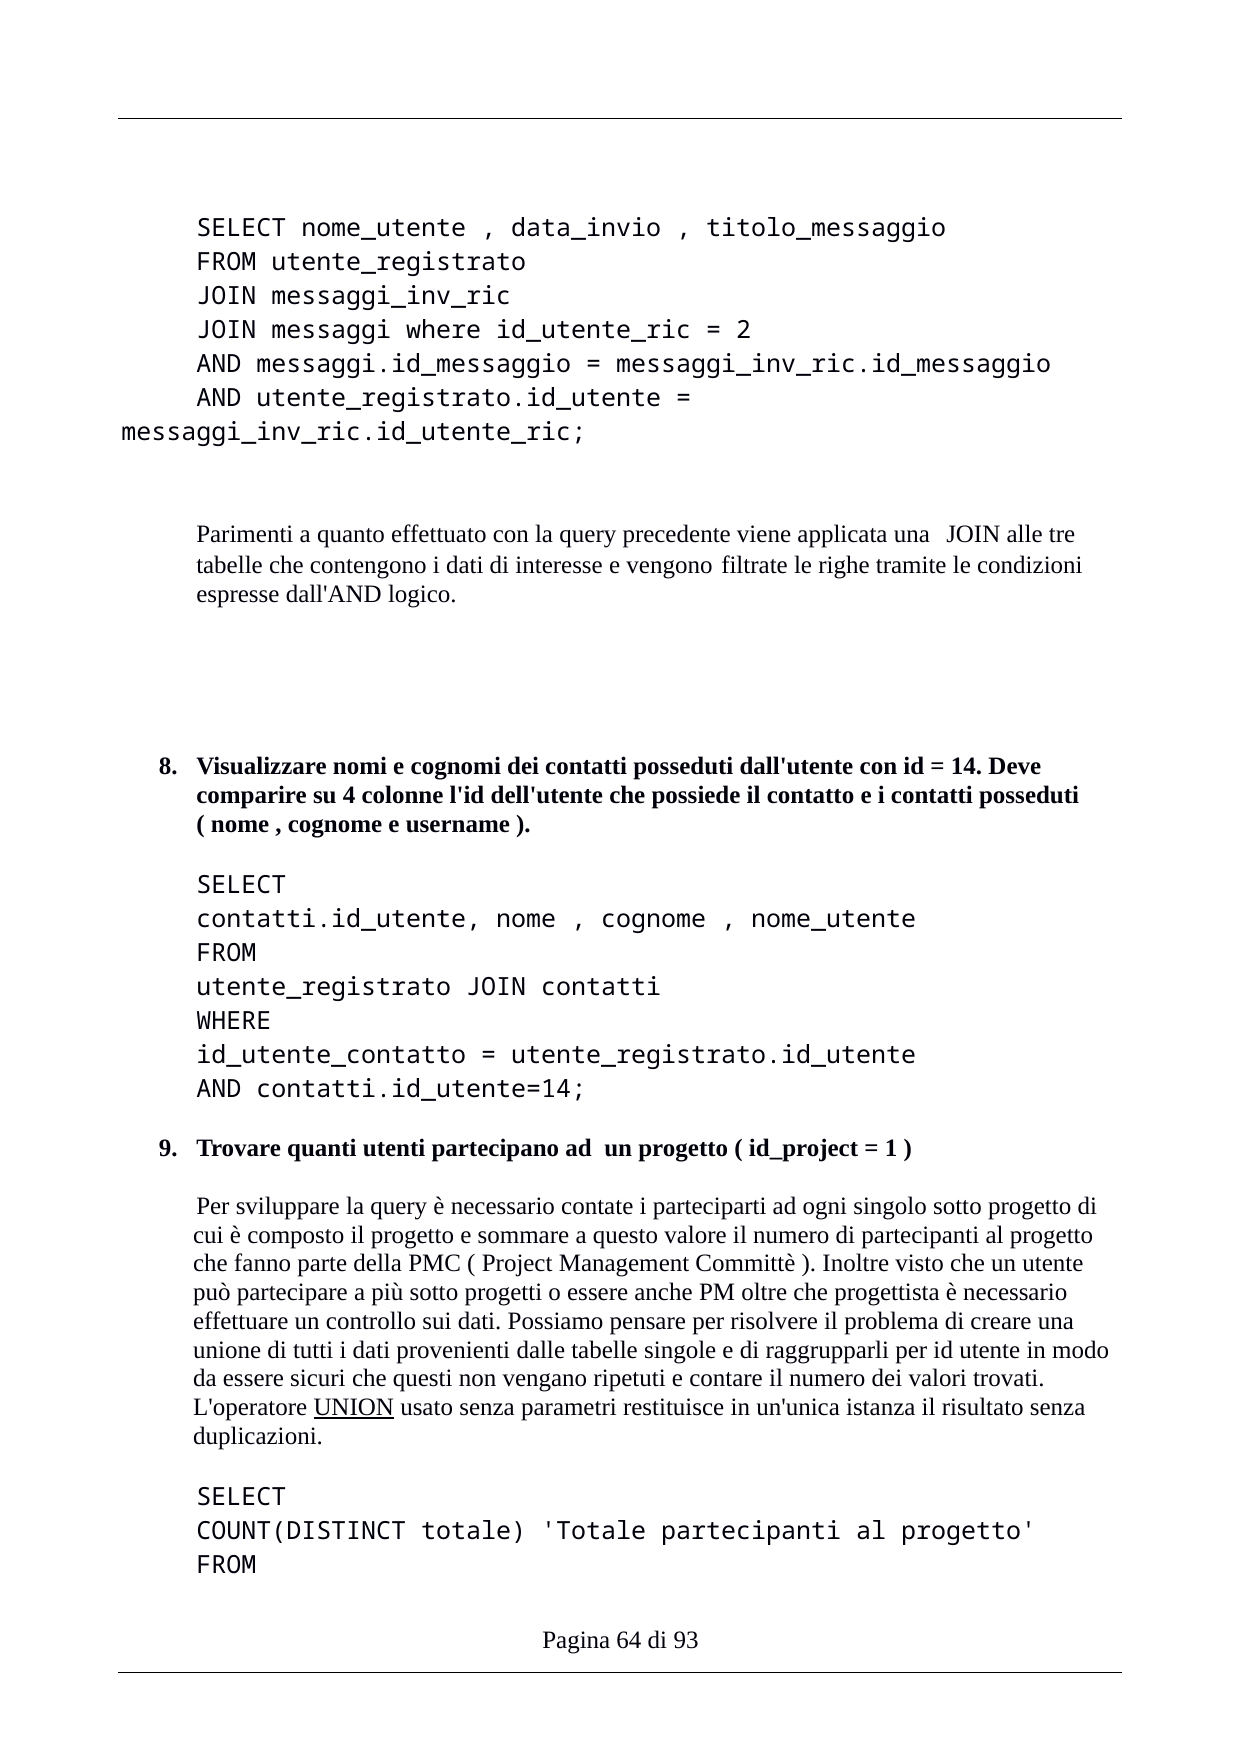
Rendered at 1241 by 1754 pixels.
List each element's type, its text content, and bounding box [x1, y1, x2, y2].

list Trovare quanti utenti partecipano ad un progetto ( id_project = 1 ) [158, 1133, 1119, 1162]
text WHERE [121, 1002, 1119, 1037]
text COUNT(DISTINCT totale) 'Totale partecipanti al progetto' [121, 1512, 1119, 1547]
text Parimenti a quanto effettuato con la query precedente viene applicata una JOIN alle tre tabelle che contengono i dati di interesse e vengono filtrate le righe tramite le condizioni espresse dall'AND logico. [121, 516, 1119, 607]
text FROM utente_registrato [121, 243, 1119, 277]
text id_utente_contatto = utente_registrato.id_utente [121, 1037, 1119, 1071]
text FROM [121, 1547, 1119, 1581]
text JOIN messaggi where id_utente_ric = 2 [121, 312, 1119, 346]
text AND utente_registrato.id_utente = messaggi_inv_ric.id_utente_ric; [121, 380, 1119, 448]
text SELECT nome_utente , data_invio , titolo_messaggio [121, 209, 1119, 243]
text utente_registrato JOIN contatti [121, 968, 1119, 1002]
text AND messaggi.id_messaggio = messaggi_inv_ric.id_messaggio [121, 346, 1119, 380]
list Visualizzare nomi e cognomi dei contatti posseduti dall'utente con id = 14. Deve comparire su 4 colonne l'id dell'utente che possiede il contatto e i contatti posseduti ( nome , cognome e username ). [158, 751, 1119, 837]
text FROM [121, 934, 1119, 968]
text JOIN messaggi_inv_ric [121, 277, 1119, 312]
text SELECT [121, 1478, 1119, 1512]
text Per sviluppare la query è necessario contate i parteciparti ad ogni singolo sotto progetto di cui è composto il progetto e sommare a questo valore il numero di partecipanti al progetto che fanno parte della PMC ( Project Management Committè ). Inoltre visto che un utente può partecipare a più sotto progetti o essere anche PM oltre che progettista è necessario effettuare un controllo sui dati. Possiamo pensare per risolvere il problema di creare una unione di tutti i dati provenienti dalle tabelle singole e di raggrupparli per id utente in modo da essere sicuri che questi non vengano ripetuti e contare il numero dei valori trovati. L'operatore UNION usato senza parametri restituisce in un'unica istanza il risultato senza duplicazioni. [193, 1191, 1119, 1450]
text SELECT [121, 866, 1119, 900]
text AND contatti.id_utente=14; [121, 1071, 1119, 1105]
text contatti.id_utente, nome , cognome , nome_utente [121, 900, 1119, 934]
